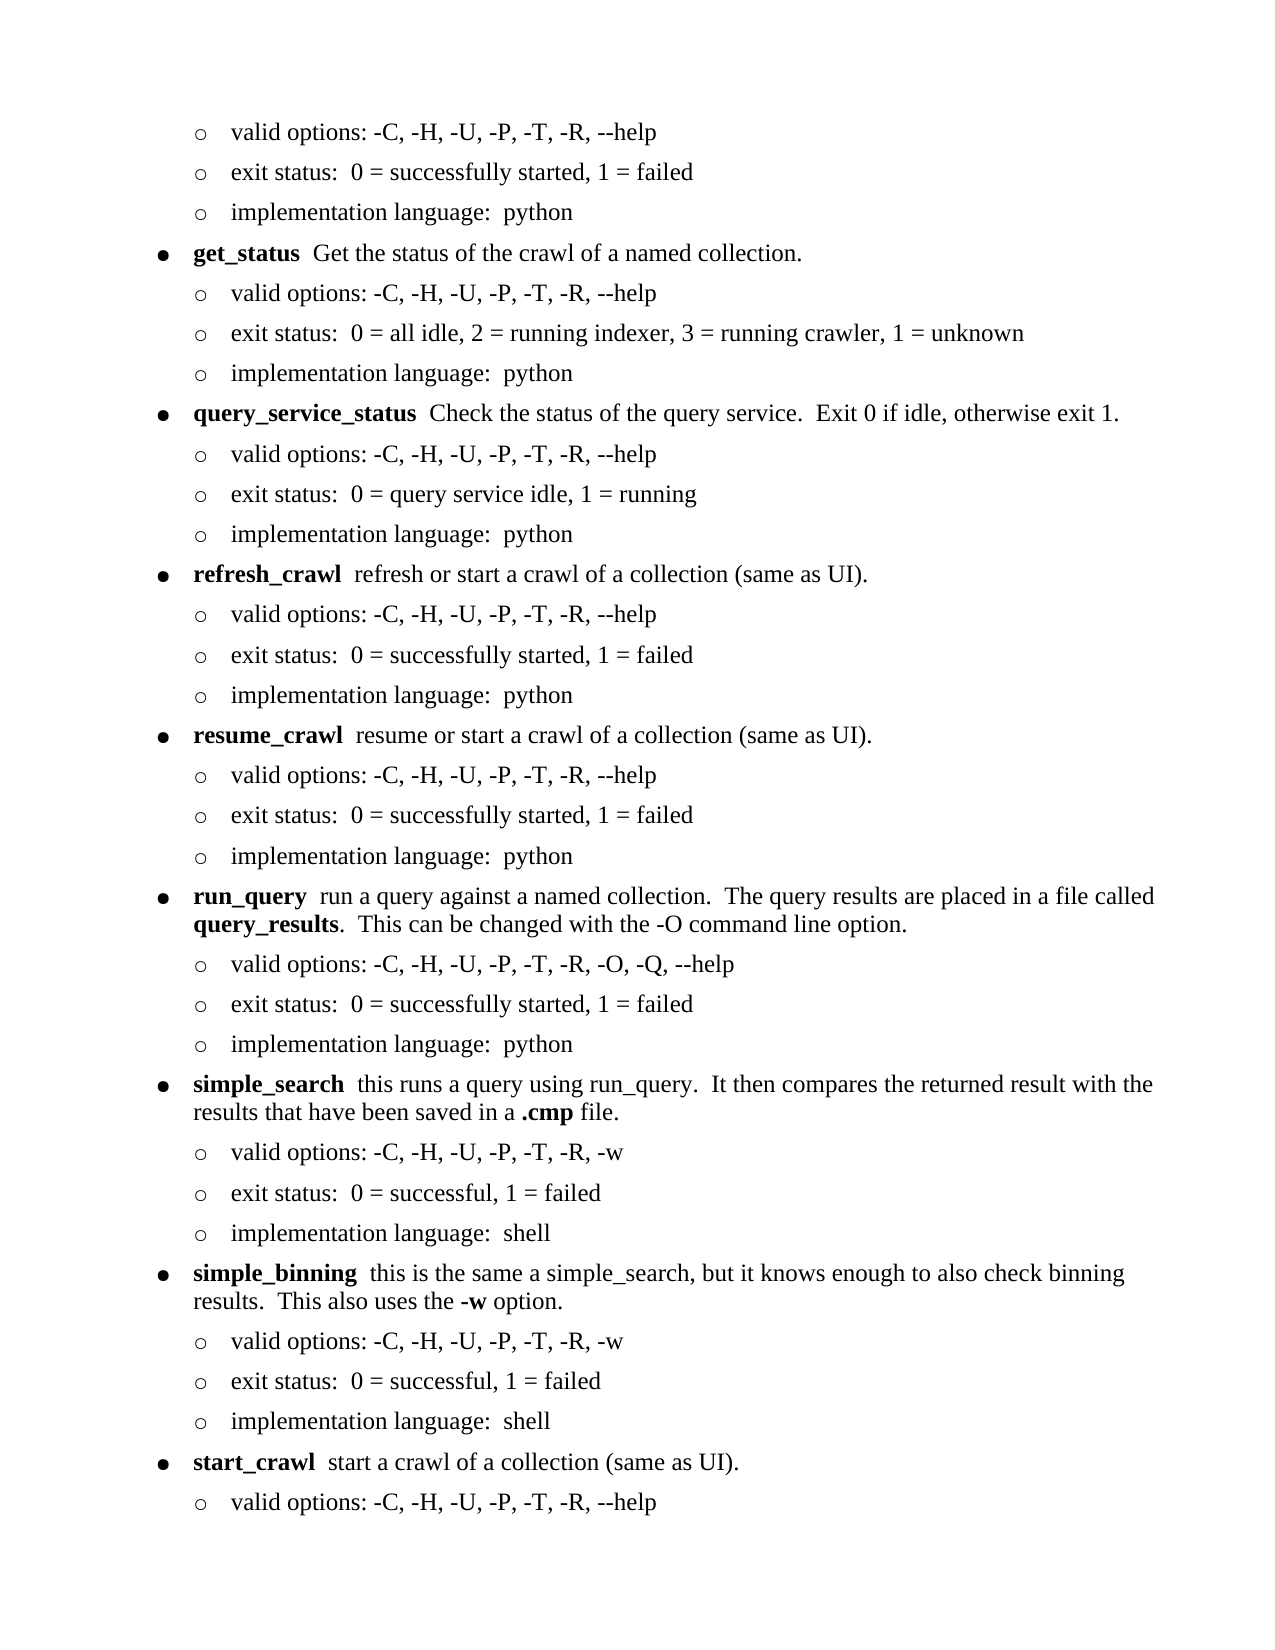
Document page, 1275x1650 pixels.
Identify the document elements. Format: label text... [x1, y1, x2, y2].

list valid options: -C, -H, -U, -P, -T, -R, --help [193, 440, 1157, 467]
list get_status Get the status of the crawl of a named collection. [156, 239, 1157, 266]
list implementation language: shell [193, 1219, 1157, 1247]
list valid options: -C, -H, -U, -P, -T, -R, -O, -Q, --help [193, 950, 1157, 978]
list valid options: -C, -H, -U, -P, -T, -R, --help [193, 118, 1157, 146]
list valid options: -C, -H, -U, -P, -T, -R, --help [193, 1488, 1157, 1516]
list implementation language: python [193, 520, 1157, 548]
list valid options: -C, -H, -U, -P, -T, -R, -w [193, 1327, 1157, 1355]
list implementation language: python [193, 198, 1157, 226]
list exit status: 0 = all idle, 2 = running indexer, 3 = running crawler, 1 = unknown [193, 319, 1157, 347]
list exit status: 0 = successful, 1 = failed [193, 1367, 1157, 1395]
list resume_crawl resume or start a crawl of a collection (same as UI). [156, 721, 1157, 749]
list implementation language: python [193, 681, 1157, 709]
list implementation language: python [193, 1030, 1157, 1058]
list exit status: 0 = successfully started, 1 = failed [193, 990, 1157, 1018]
list valid options: -C, -H, -U, -P, -T, -R, -w [193, 1138, 1157, 1166]
list valid options: -C, -H, -U, -P, -T, -R, --help [193, 601, 1157, 628]
list exit status: 0 = query service idle, 1 = running [193, 480, 1157, 508]
list run_query run a query against a named collection. The query results are placed in a file called query_results. This can be changed with the -O command line option. [156, 882, 1157, 937]
list query_service_status Check the status of the query service. Exit 0 if idle, otherwise exit 1. [156, 399, 1157, 427]
list exit status: 0 = successful, 1 = failed [193, 1179, 1157, 1206]
list valid options: -C, -H, -U, -P, -T, -R, --help [193, 279, 1157, 307]
list implementation language: python [193, 359, 1157, 387]
list refresh_crawl refresh or start a crawl of a collection (same as UI). [156, 560, 1157, 588]
list simple_search this runs a query using run_query. It then compares the returned result with the results that have been saved in a .cmp file. [156, 1071, 1157, 1126]
list simple_binning this is the same a simple_search, but it knows enough to also check binning results. This also uses the -w option. [156, 1259, 1157, 1314]
list exit status: 0 = successfully started, 1 = failed [193, 802, 1157, 829]
list exit status: 0 = successfully started, 1 = failed [193, 158, 1157, 186]
list implementation language: shell [193, 1407, 1157, 1435]
list implementation language: python [193, 842, 1157, 869]
list valid options: -C, -H, -U, -P, -T, -R, --help [193, 761, 1157, 789]
list start_crawl start a crawl of a collection (same as UI). [156, 1448, 1157, 1475]
list exit status: 0 = successfully started, 1 = failed [193, 641, 1157, 668]
